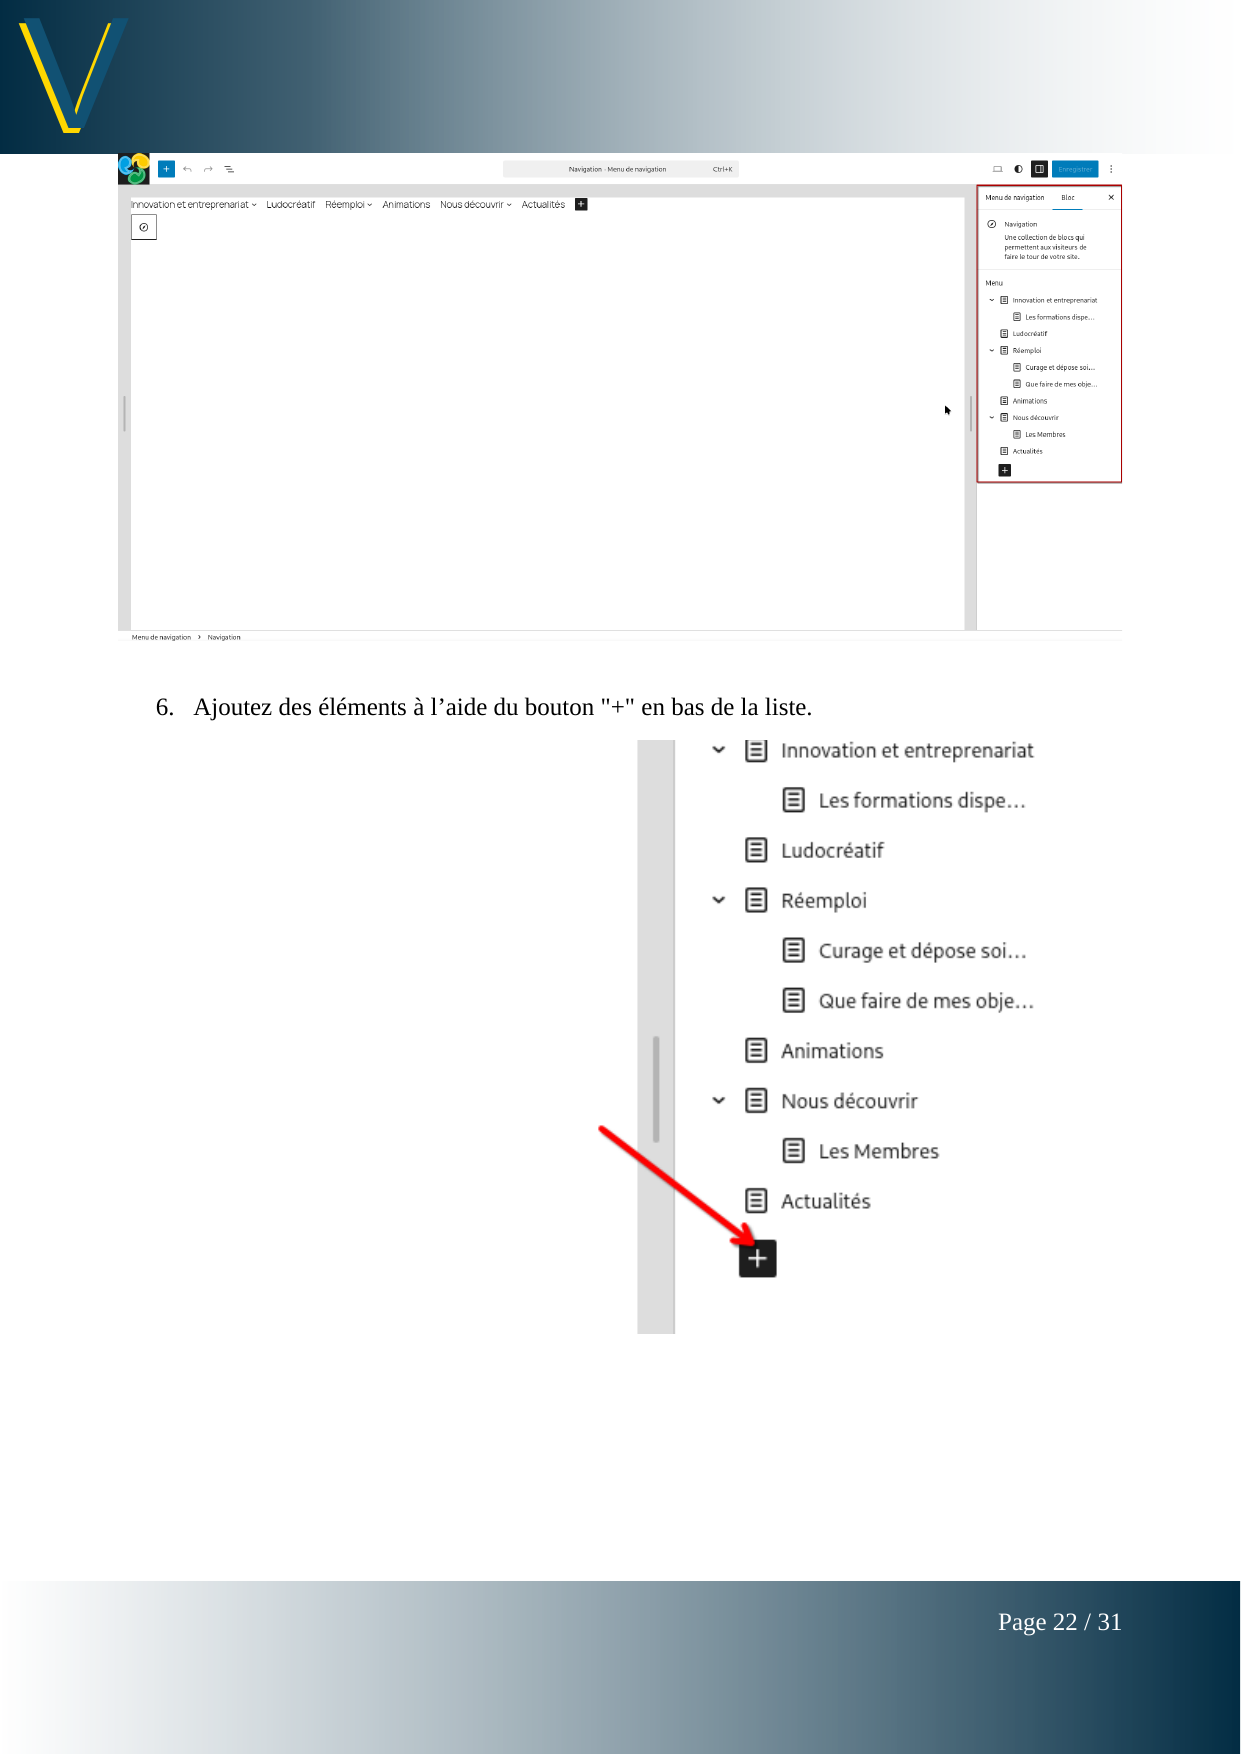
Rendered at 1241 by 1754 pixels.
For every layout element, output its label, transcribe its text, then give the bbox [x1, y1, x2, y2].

list Ajoutez des éléments à l’aide du bouton "+" en bas de la liste. [156, 692, 1122, 721]
picture [131, 740, 1109, 1334]
picture [118, 153, 1123, 641]
